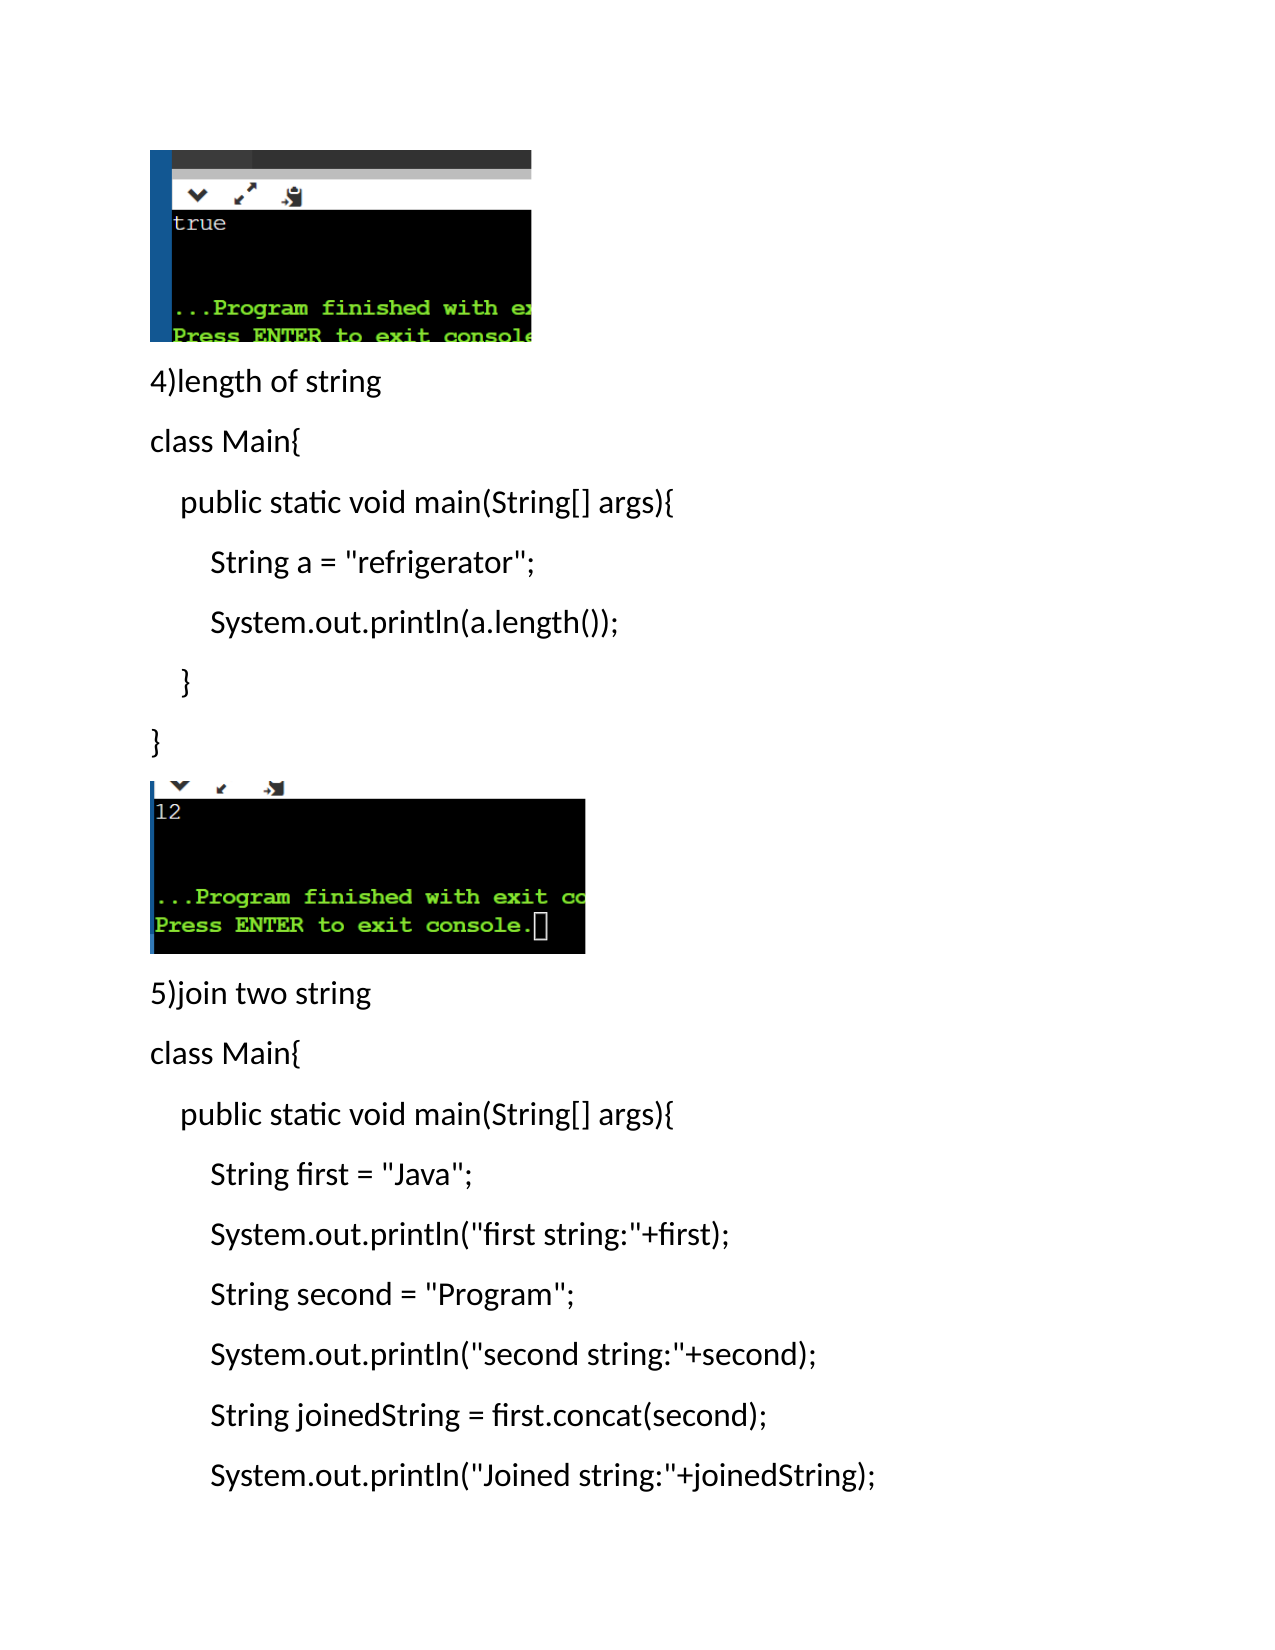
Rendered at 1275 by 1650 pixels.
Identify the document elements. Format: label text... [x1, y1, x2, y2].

text } [150, 661, 1125, 702]
text class Main{ [150, 420, 1125, 461]
text String a = "refrigerator"; [150, 541, 1125, 582]
text String first = "Java"; [150, 1153, 1125, 1193]
text class Main{ [150, 1032, 1125, 1073]
text public static void main(String[] args){ [150, 481, 1125, 521]
text System.out.println("Joined string:"+joinedString); [150, 1454, 1125, 1494]
text public static void main(String[] args){ [150, 1092, 1125, 1133]
text String joinedString = first.concat(second); [150, 1393, 1125, 1434]
text System.out.println(a.length()); [150, 601, 1125, 642]
text 4)length of string [150, 360, 1125, 401]
text String second = "Program"; [150, 1273, 1125, 1314]
text System.out.println("first string:"+first); [150, 1213, 1125, 1254]
text } [150, 721, 1125, 762]
text System.out.println("second string:"+second); [150, 1333, 1125, 1374]
text 5)join two string [150, 972, 1125, 1013]
